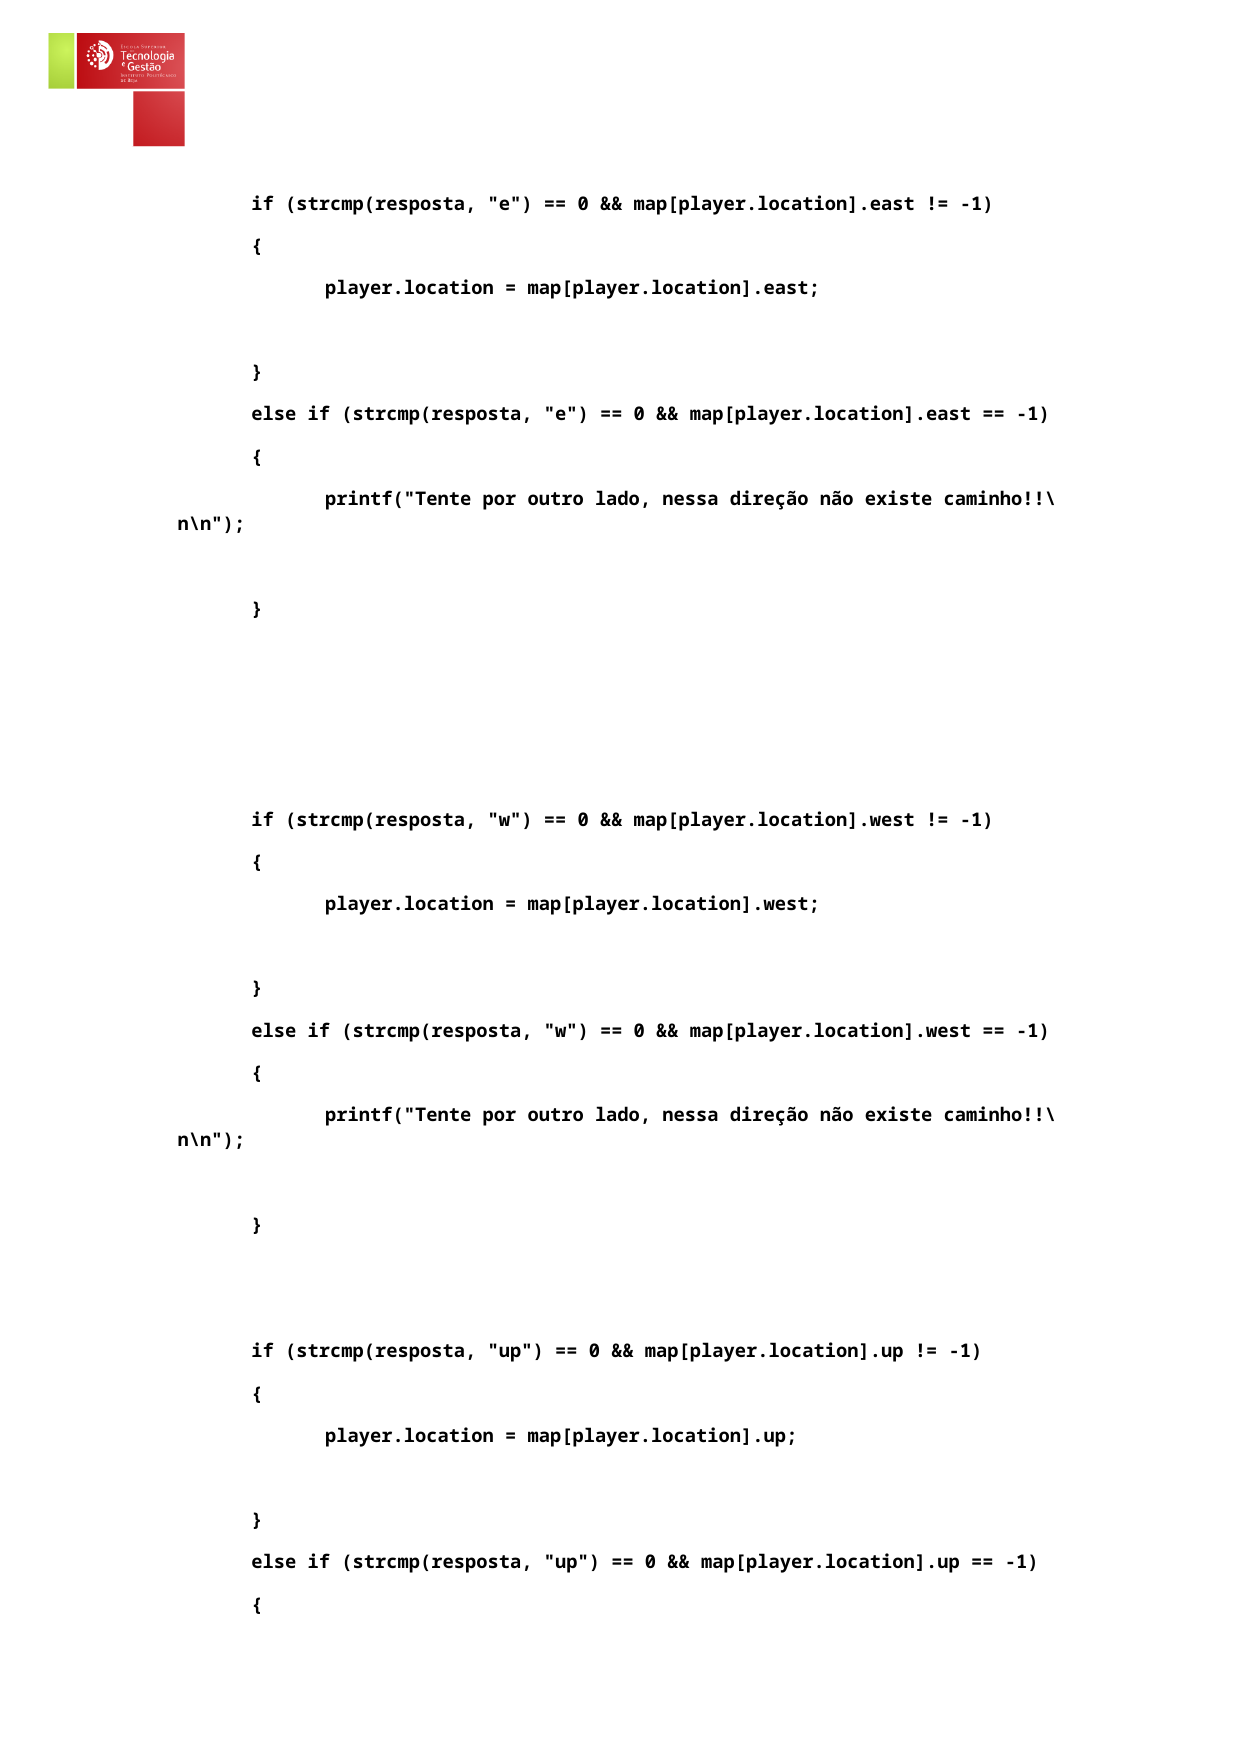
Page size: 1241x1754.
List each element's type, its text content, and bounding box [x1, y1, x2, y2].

text printf("Tente por outro lado, nessa direção não existe caminho!!\n\n"); [177, 485, 1063, 536]
text { [177, 232, 1063, 257]
text { [177, 1591, 1063, 1616]
text else if (strcmp(resposta, "w") == 0 && map[player.location].west == -1) [177, 1017, 1063, 1042]
text player.location = map[player.location].east; [177, 274, 1063, 300]
text else if (strcmp(resposta, "e") == 0 && map[player.location].east == -1) [177, 401, 1063, 426]
text if (strcmp(resposta, "e") == 0 && map[player.location].east != -1) [177, 190, 1063, 215]
text { [177, 1380, 1063, 1405]
text player.location = map[player.location].west; [177, 890, 1063, 916]
text if (strcmp(resposta, "w") == 0 && map[player.location].west != -1) [177, 806, 1063, 831]
text player.location = map[player.location].up; [177, 1422, 1063, 1448]
text } [177, 1506, 1063, 1532]
text } [177, 358, 1063, 384]
text } [177, 1211, 1063, 1237]
text printf("Tente por outro lado, nessa direção não existe caminho!!\n\n"); [177, 1101, 1063, 1152]
text { [177, 443, 1063, 468]
text } [177, 975, 1063, 1000]
text if (strcmp(resposta, "up") == 0 && map[player.location].up != -1) [177, 1338, 1063, 1363]
text { [177, 848, 1063, 874]
text else if (strcmp(resposta, "up") == 0 && map[player.location].up == -1) [177, 1549, 1063, 1574]
text { [177, 1059, 1063, 1084]
text } [177, 595, 1063, 621]
